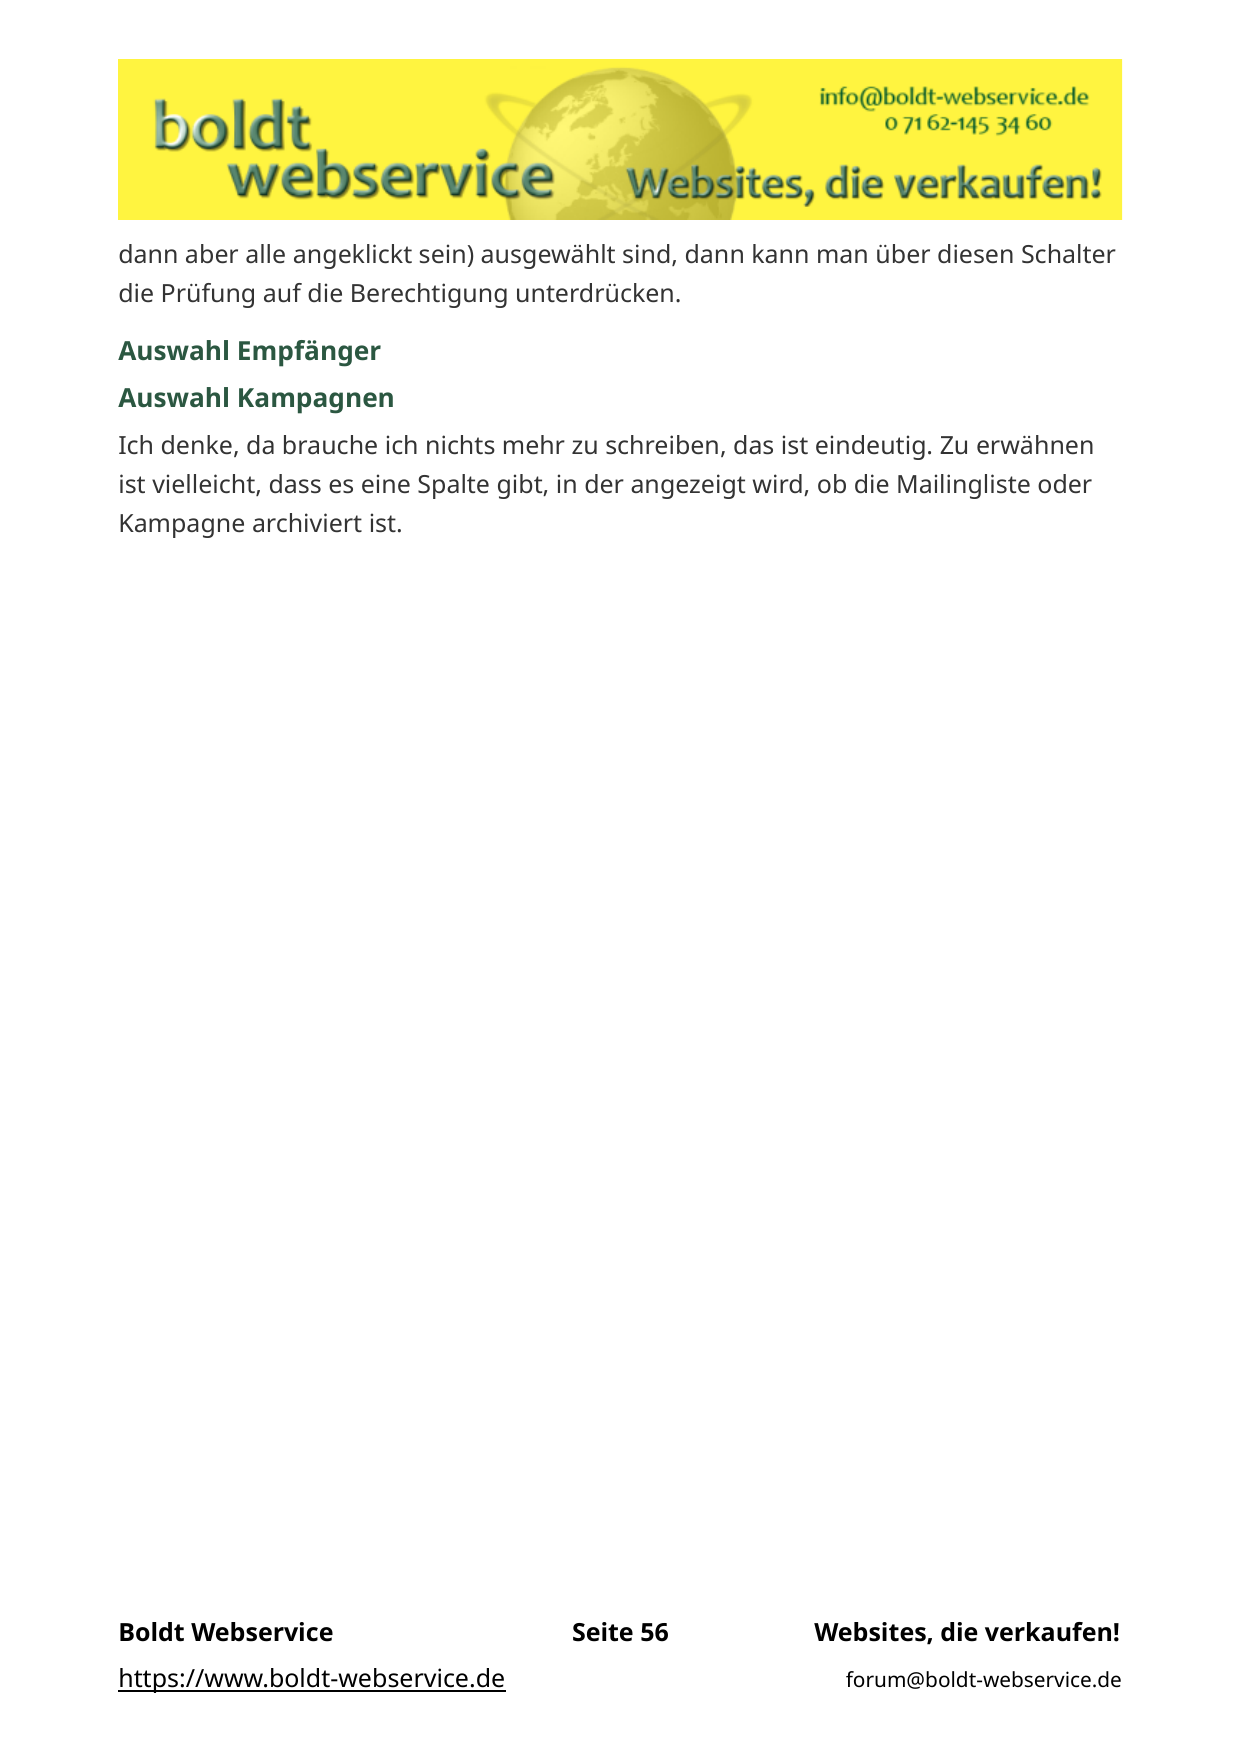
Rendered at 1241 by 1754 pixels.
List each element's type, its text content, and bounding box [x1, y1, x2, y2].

text dann aber alle angeklickt sein) ausgewählt sind, dann kann man über diesen Schalter die Prüfung auf die Berechtigung unterdrücken. [118, 236, 1122, 309]
subtitle Auswahl Kampagnen [118, 380, 1122, 416]
picture [118, 59, 1123, 220]
text Ich denke, da brauche ich nichts mehr zu schreiben, das ist eindeutig. Zu erwähnen ist vielleicht, dass es eine Spalte gibt, in der angezeigt wird, ob die Mailingliste oder Kampagne archiviert ist. [118, 427, 1122, 540]
subtitle Auswahl Empfänger [118, 332, 1122, 368]
